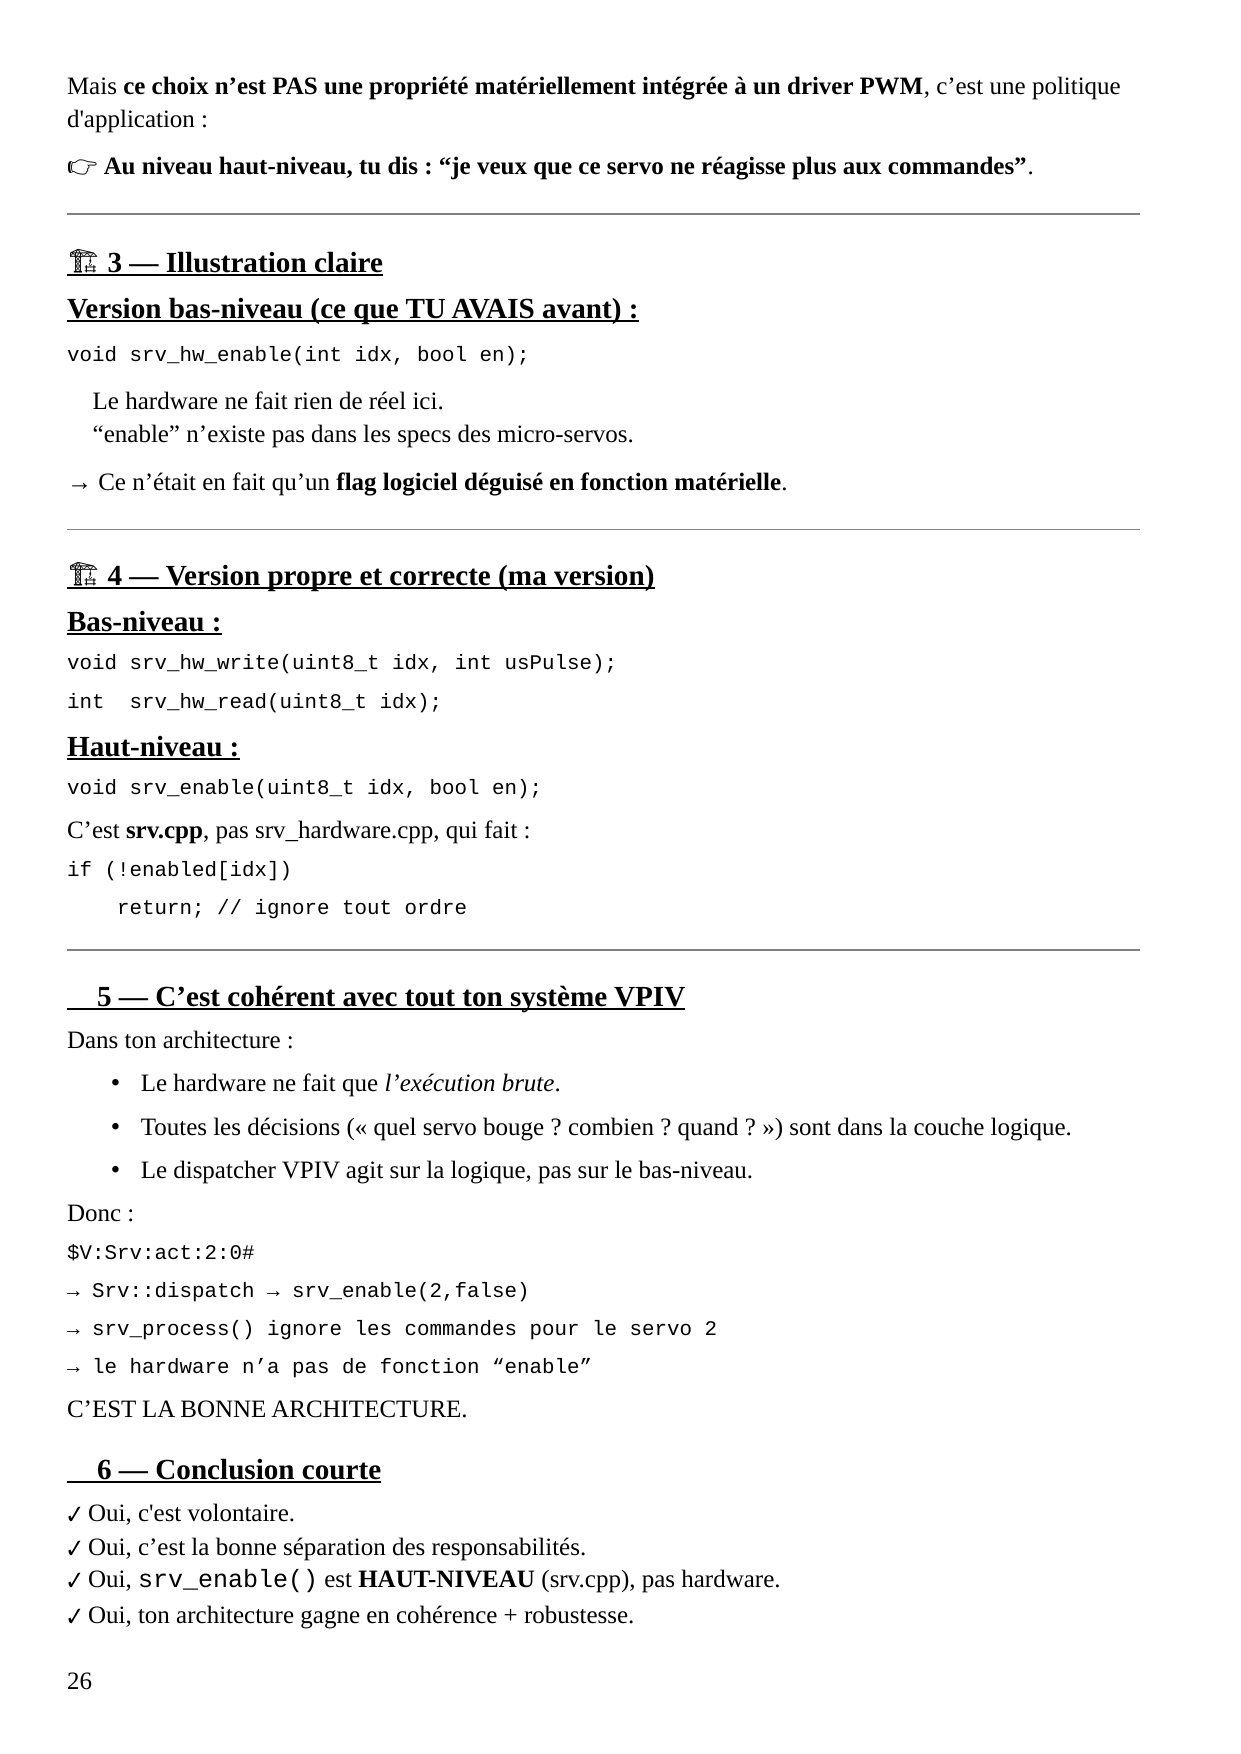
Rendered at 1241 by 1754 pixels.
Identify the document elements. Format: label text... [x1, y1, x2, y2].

text C’EST LA BONNE ARCHITECTURE. [67, 1394, 1140, 1423]
text return; // ignore tout ordre [67, 897, 1140, 920]
text int srv_hw_read(uint8_t idx); [67, 691, 1140, 714]
subtitle 🏗 3 — Illustration claire [67, 245, 1140, 279]
text → le hardware n’a pas de fonction “enable” [67, 1356, 1140, 1380]
subtitle 🎯 5 — C’est cohérent avec tout ton système VPIV [67, 979, 1140, 1012]
list Le dispatcher VPIV agit sur la logique, pas sur le bas-niveau. [111, 1155, 1140, 1184]
subtitle 🏗 4 — Version propre et correcte (ma version) [67, 558, 1140, 592]
subtitle 🔥 6 — Conclusion courte [67, 1452, 1140, 1486]
subtitle Bas-niveau : [67, 604, 1140, 638]
list Toutes les décisions (« quel servo bouge ? combien ? quand ? ») sont dans la couche logique. [111, 1112, 1140, 1140]
text → Ce n’était en fait qu’un flag logiciel déguisé en fonction matérielle. [67, 467, 1140, 495]
text void srv_hw_write(uint8_t idx, int usPulse); [67, 652, 1140, 676]
text C’est srv.cpp, pas srv_hardware.cpp, qui fait : [67, 815, 1140, 844]
text → srv_process() ignore les commandes pour le servo 2 [67, 1318, 1140, 1342]
text 👉 Au niveau haut-niveau, tu dis : “je veux que ce servo ne réagisse plus aux commandes”. [67, 151, 1140, 180]
text Dans ton architecture : [67, 1025, 1140, 1054]
text ✔ Oui, c'est volontaire. ✔ Oui, c’est la bonne séparation des responsabilités. ✔ Oui, srv_enable() est HAUT-NIVEAU (srv.cpp), pas hardware. ✔ Oui, ton architecture gagne en cohérence + robustesse. [67, 1498, 1140, 1628]
text Donc : [67, 1198, 1140, 1227]
text → Srv::dispatch → srv_enable(2,false) [67, 1280, 1140, 1303]
text void srv_enable(uint8_t idx, bool en); [67, 777, 1140, 801]
subtitle Version bas-niveau (ce que TU AVAIS avant) : [67, 291, 1140, 325]
text ❌ Le hardware ne fait rien de réel ici. ❌ “enable” n’existe pas dans les specs des micro-servos. [67, 386, 1140, 448]
text $V:Srv:act:2:0# [67, 1242, 1140, 1265]
text void srv_hw_enable(int idx, bool en); [67, 344, 1140, 368]
text Mais ce choix n’est PAS une propriété matériellement intégrée à un driver PWM, c’est une politique d'application : [67, 71, 1140, 133]
text if (!enabled[idx]) [67, 858, 1140, 882]
subtitle Haut-niveau : [67, 729, 1140, 762]
list Le hardware ne fait que l’exécution brute. [111, 1068, 1140, 1097]
